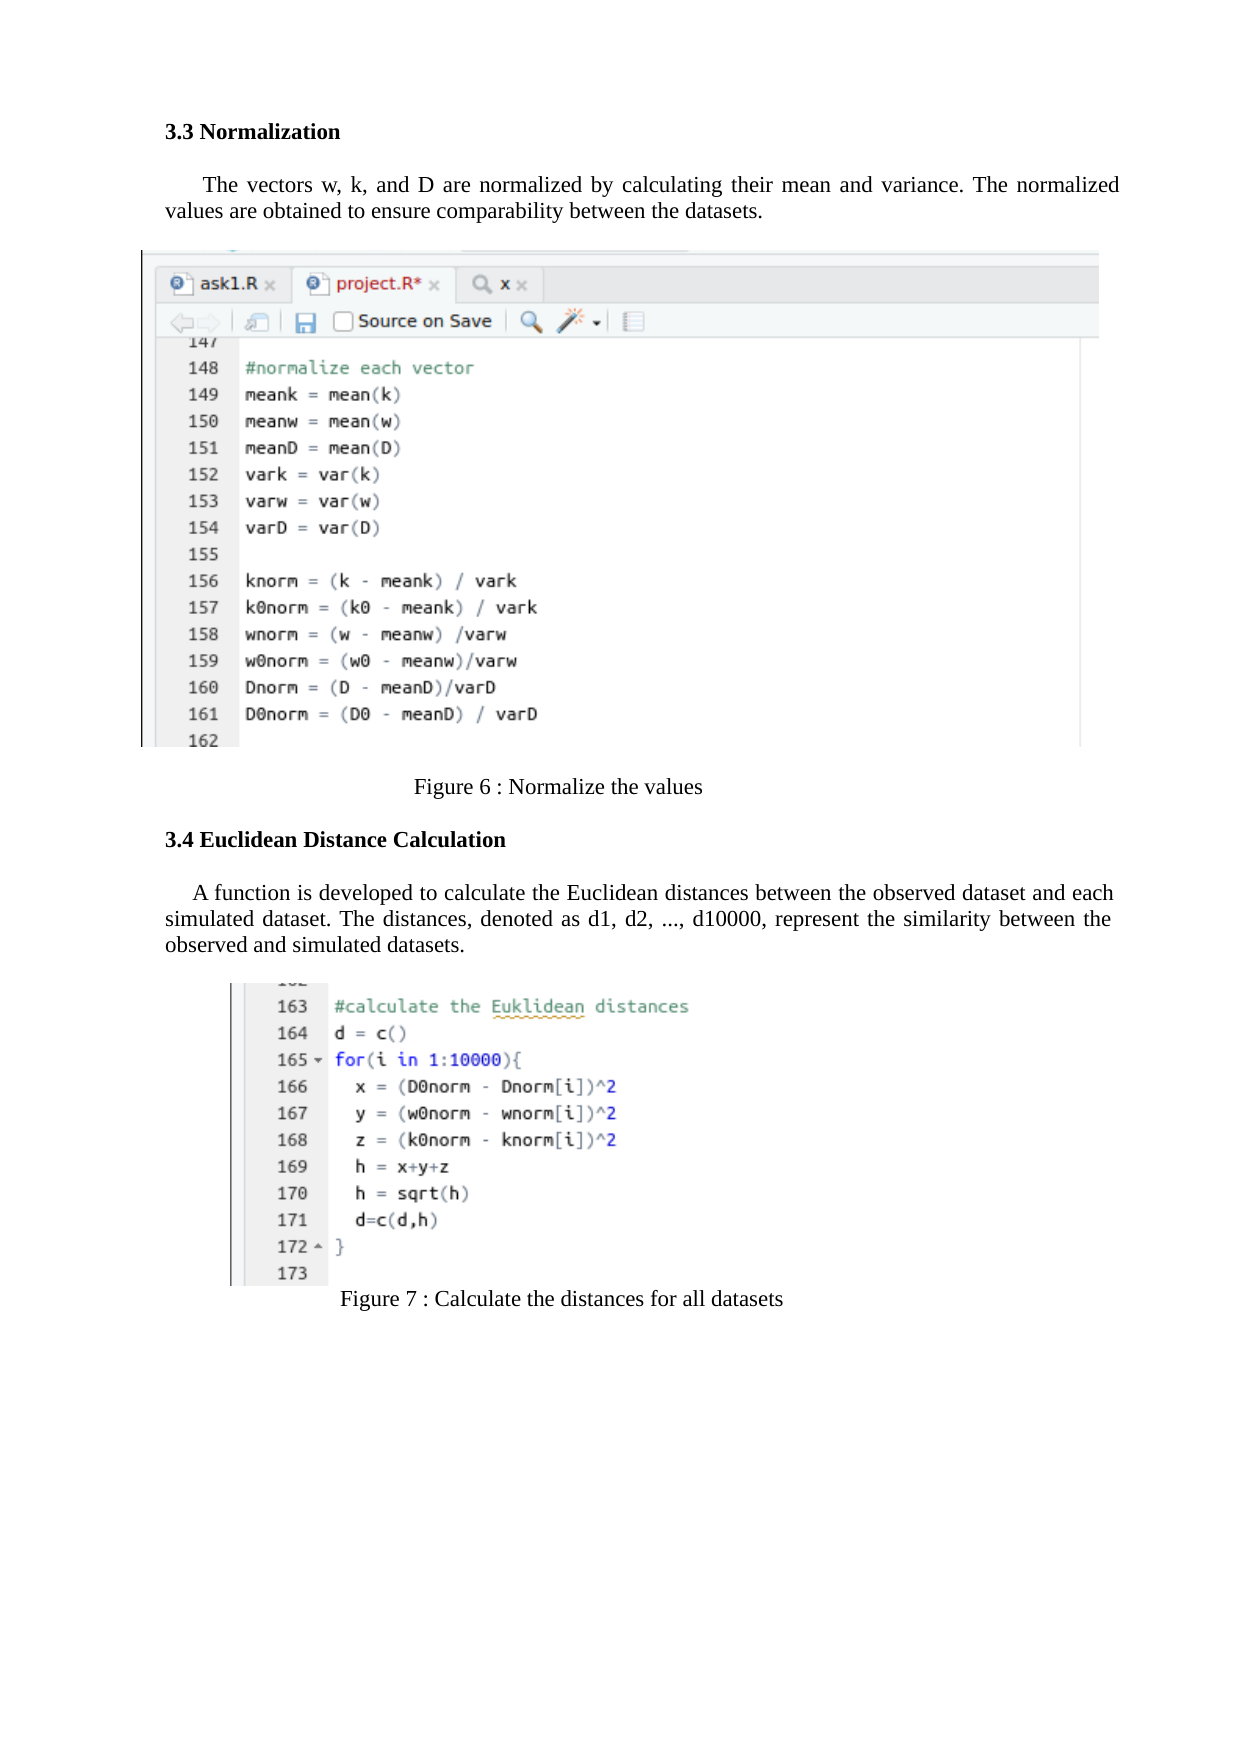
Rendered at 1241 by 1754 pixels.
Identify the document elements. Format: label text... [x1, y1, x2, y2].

text Figure 7 : Calculate the distances for all datasets [118, 984, 1122, 1312]
text A function is developed to calculate the Euclidean distances between the observed dataset and each simulated dataset. The distances, denoted as d1, d2, ..., d10000, represent the similarity between the observed and simulated datasets. [118, 878, 1122, 958]
text The vectors w, k, and D are normalized by calculating their mean and variance. The normalized values are obtained to ensure comparability between the datasets. [165, 171, 1122, 223]
text Figure 6 : Normalize the values [118, 773, 1122, 799]
text 3.4 Euclidean Distance Calculation [118, 826, 1122, 852]
picture [230, 983, 1010, 1286]
picture [141, 250, 1099, 747]
text 3.3 Normalization [118, 118, 1122, 144]
